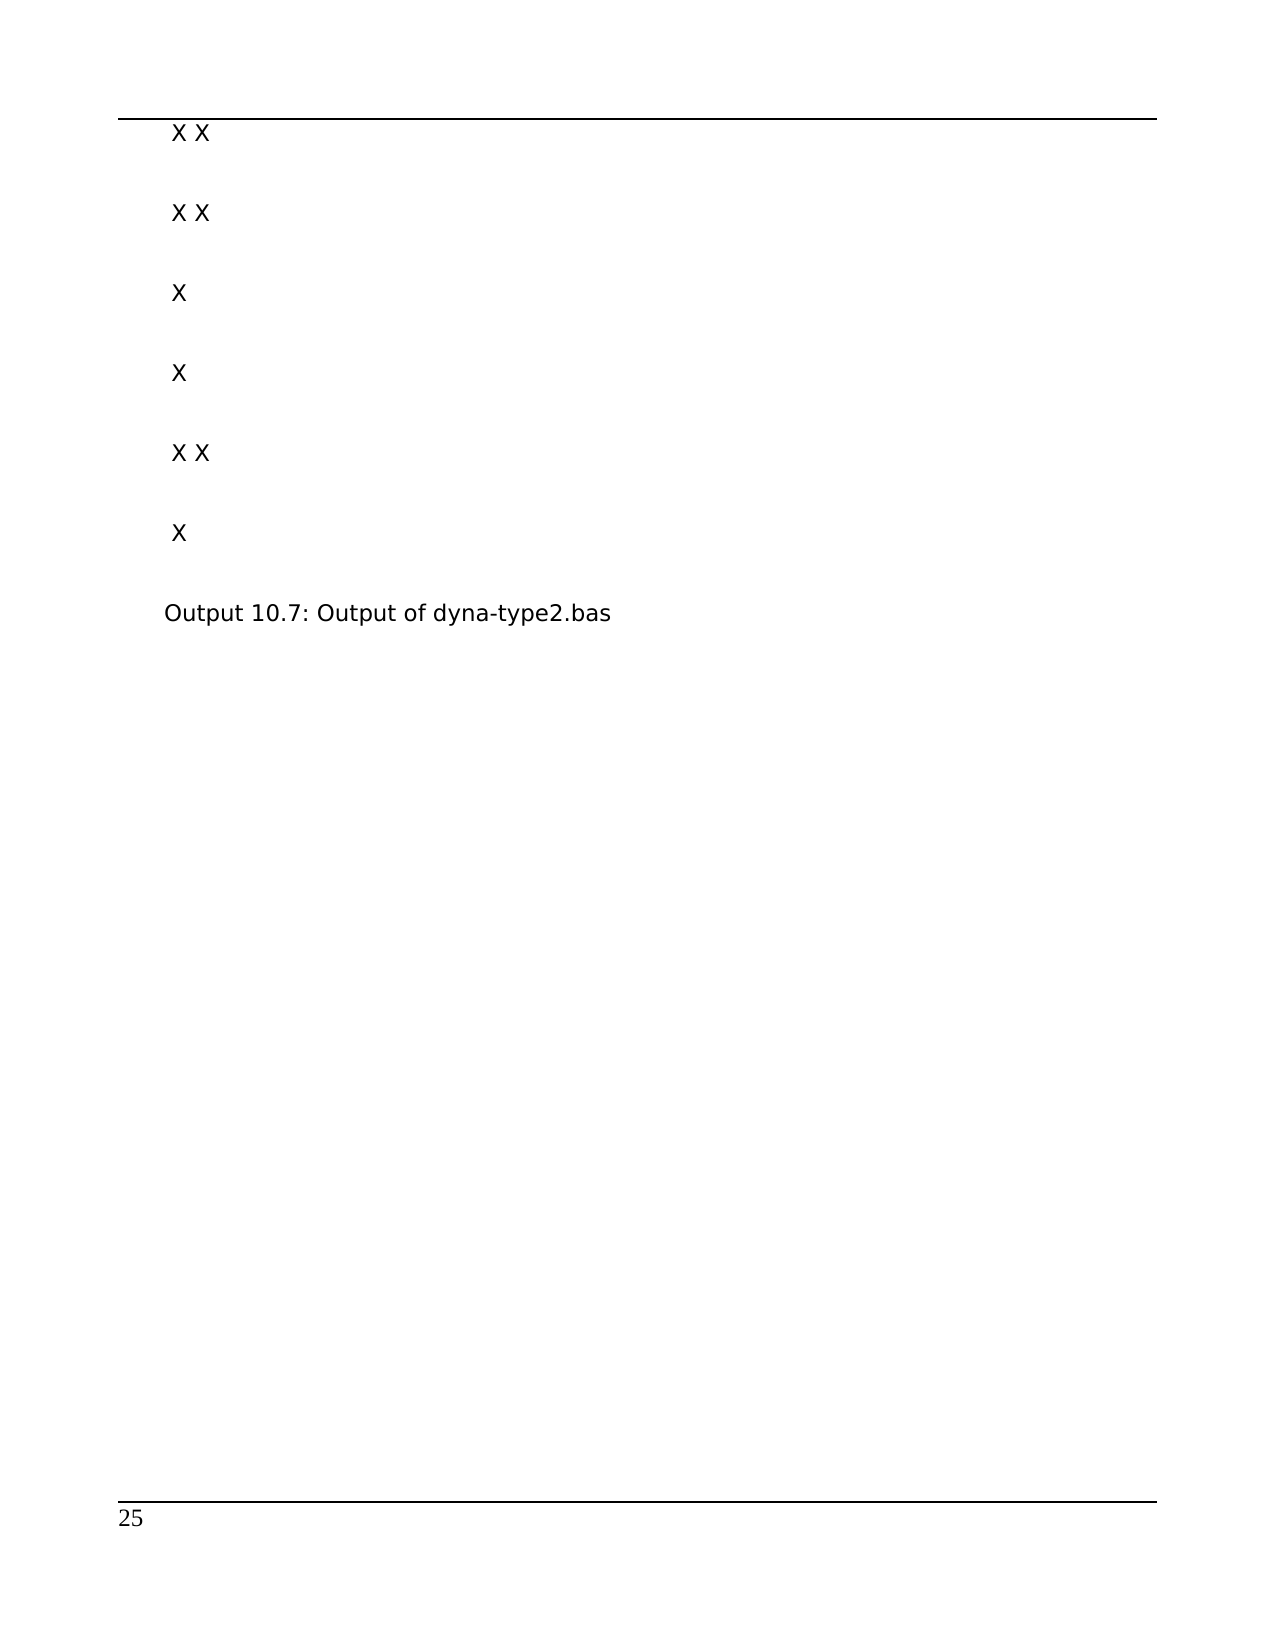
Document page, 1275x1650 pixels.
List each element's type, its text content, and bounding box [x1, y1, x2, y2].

text X X [118, 440, 1157, 467]
text X [118, 520, 1157, 547]
text Output 10.7: Output of dyna-type2.bas [118, 600, 1157, 627]
text X [118, 360, 1157, 387]
text X [118, 280, 1157, 307]
text X X [118, 200, 1157, 227]
text X X [118, 120, 1157, 147]
